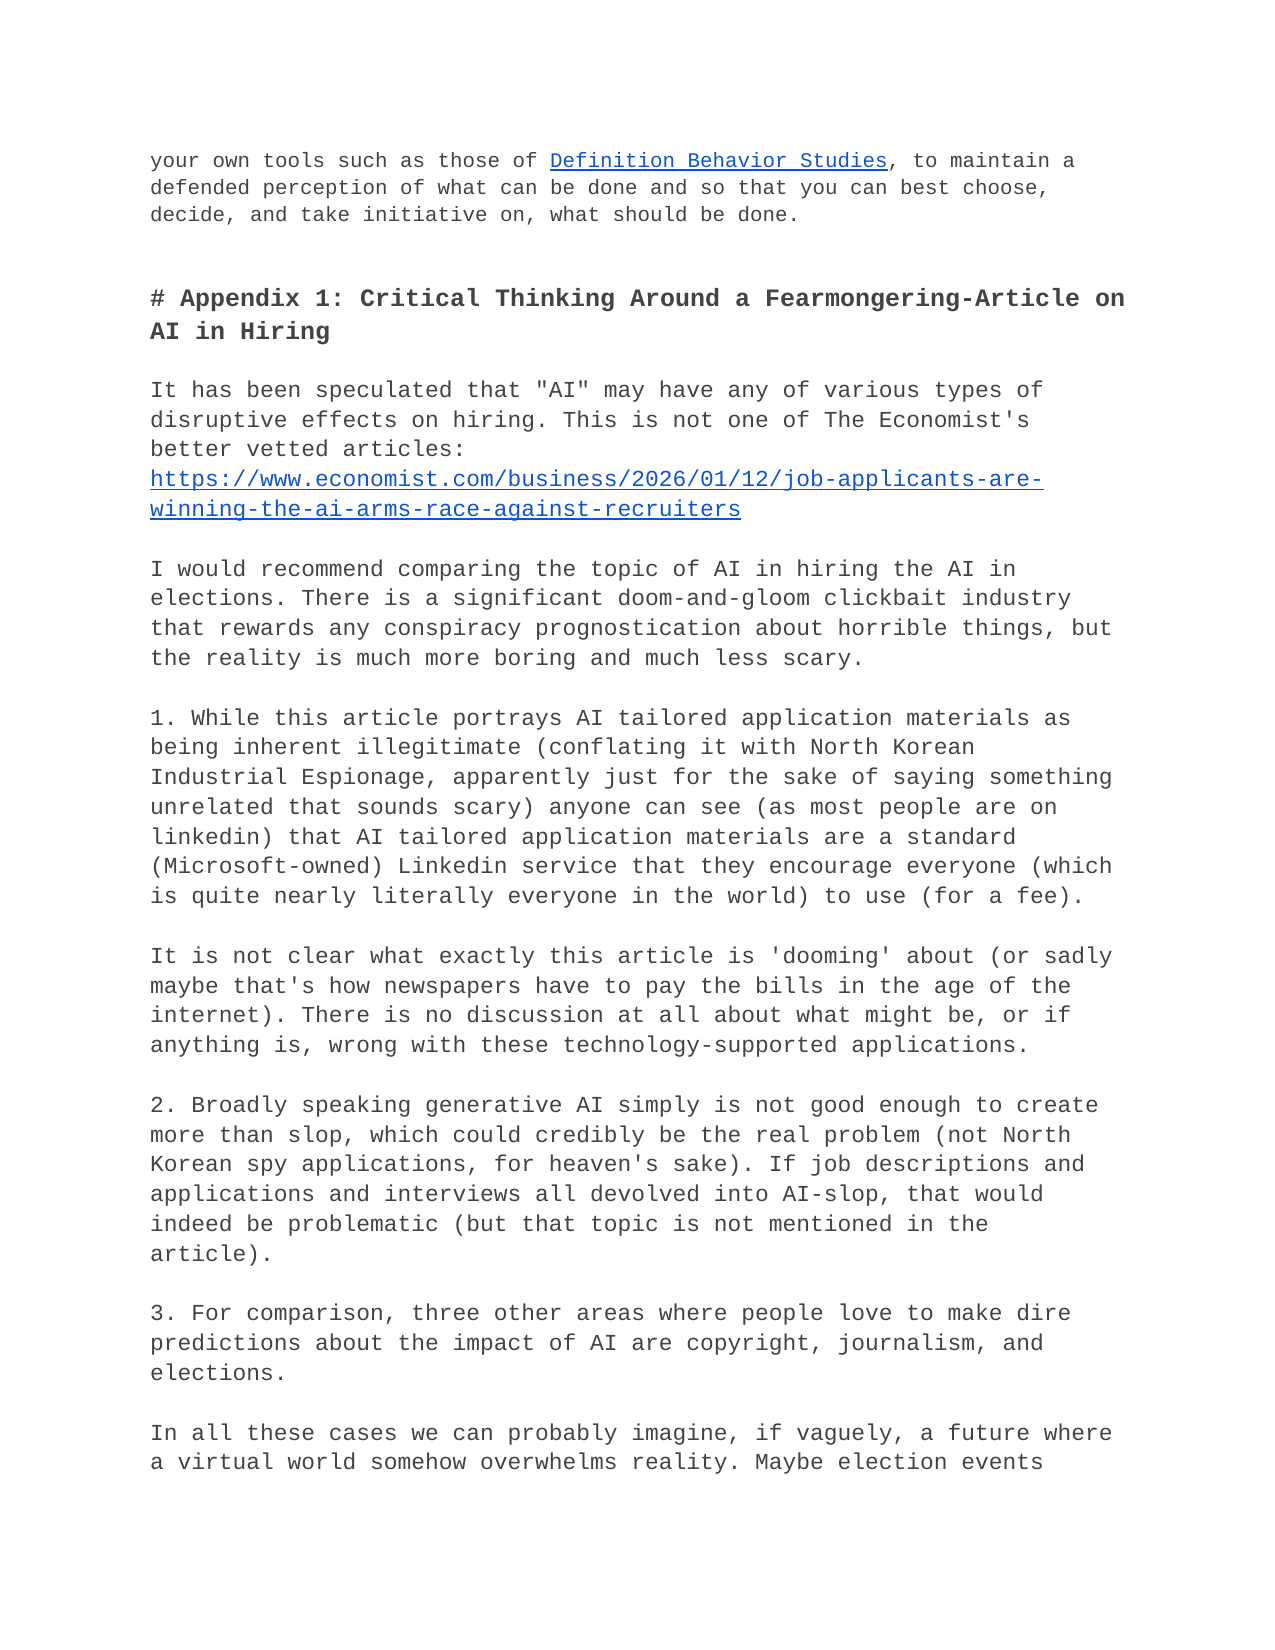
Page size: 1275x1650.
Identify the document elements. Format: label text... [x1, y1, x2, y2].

text It has been speculated that "AI" may have any of various types of disruptive effects on hiring. This is not one of The Economist's better vetted articles: [150, 378, 1125, 464]
text 1. While this article portrays AI tailored application materials as being inherent illegitimate (conflating it with North Korean Industrial Espionage, apparently just for the sake of saying something unrelated that sounds scary) anyone can see (as most people are on linkedin) that AI tailored application materials are a standard (Microsoft-owned) Linkedin service that they encourage everyone (which is quite nearly literally everyone in the world) to use (for a fee). [150, 706, 1125, 911]
text In all these cases we can probably imagine, if vaguely, a future where a virtual world somehow overwhelms reality. Maybe election events [150, 1421, 1125, 1477]
text 3. For comparison, three other areas where people love to make dire predictions about the impact of AI are copyright, journalism, and elections. [150, 1302, 1125, 1387]
text https://www.economist.com/business/2026/01/12/job-applicants-are-winning-the-ai-arms-race-against-recruiters [150, 467, 1125, 523]
text your own tools such as those of Definition Behavior Studies, to maintain a defended perception of what can be done and so that you can best choose, decide, and take initiative on, what should be done. [150, 150, 1125, 228]
text # Appendix 1: Critical Thinking Around a Fearmongering-Article on AI in Hiring [150, 286, 1125, 347]
text It is not clear what exactly this article is 'dooming' about (or sadly maybe that's how newspapers have to pay the bills in the age of the internet). There is no discussion at all about what might be, or if anything is, wrong with these technology-supported applications. [150, 944, 1125, 1059]
text 2. Broadly speaking generative AI simply is not good enough to create more than slop, which could credibly be the real problem (not North Korean spy applications, for heaven's sake). If job descriptions and applications and interviews all devolved into AI-slop, that would indeed be problematic (but that topic is not mentioned in the article). [150, 1093, 1125, 1268]
text I would recommend comparing the topic of AI in hiring the AI in elections. There is a significant doom-and-gloom clickbait industry that rewards any conspiracy prognostication about horrible things, but the reality is much more boring and much less scary. [150, 557, 1125, 672]
